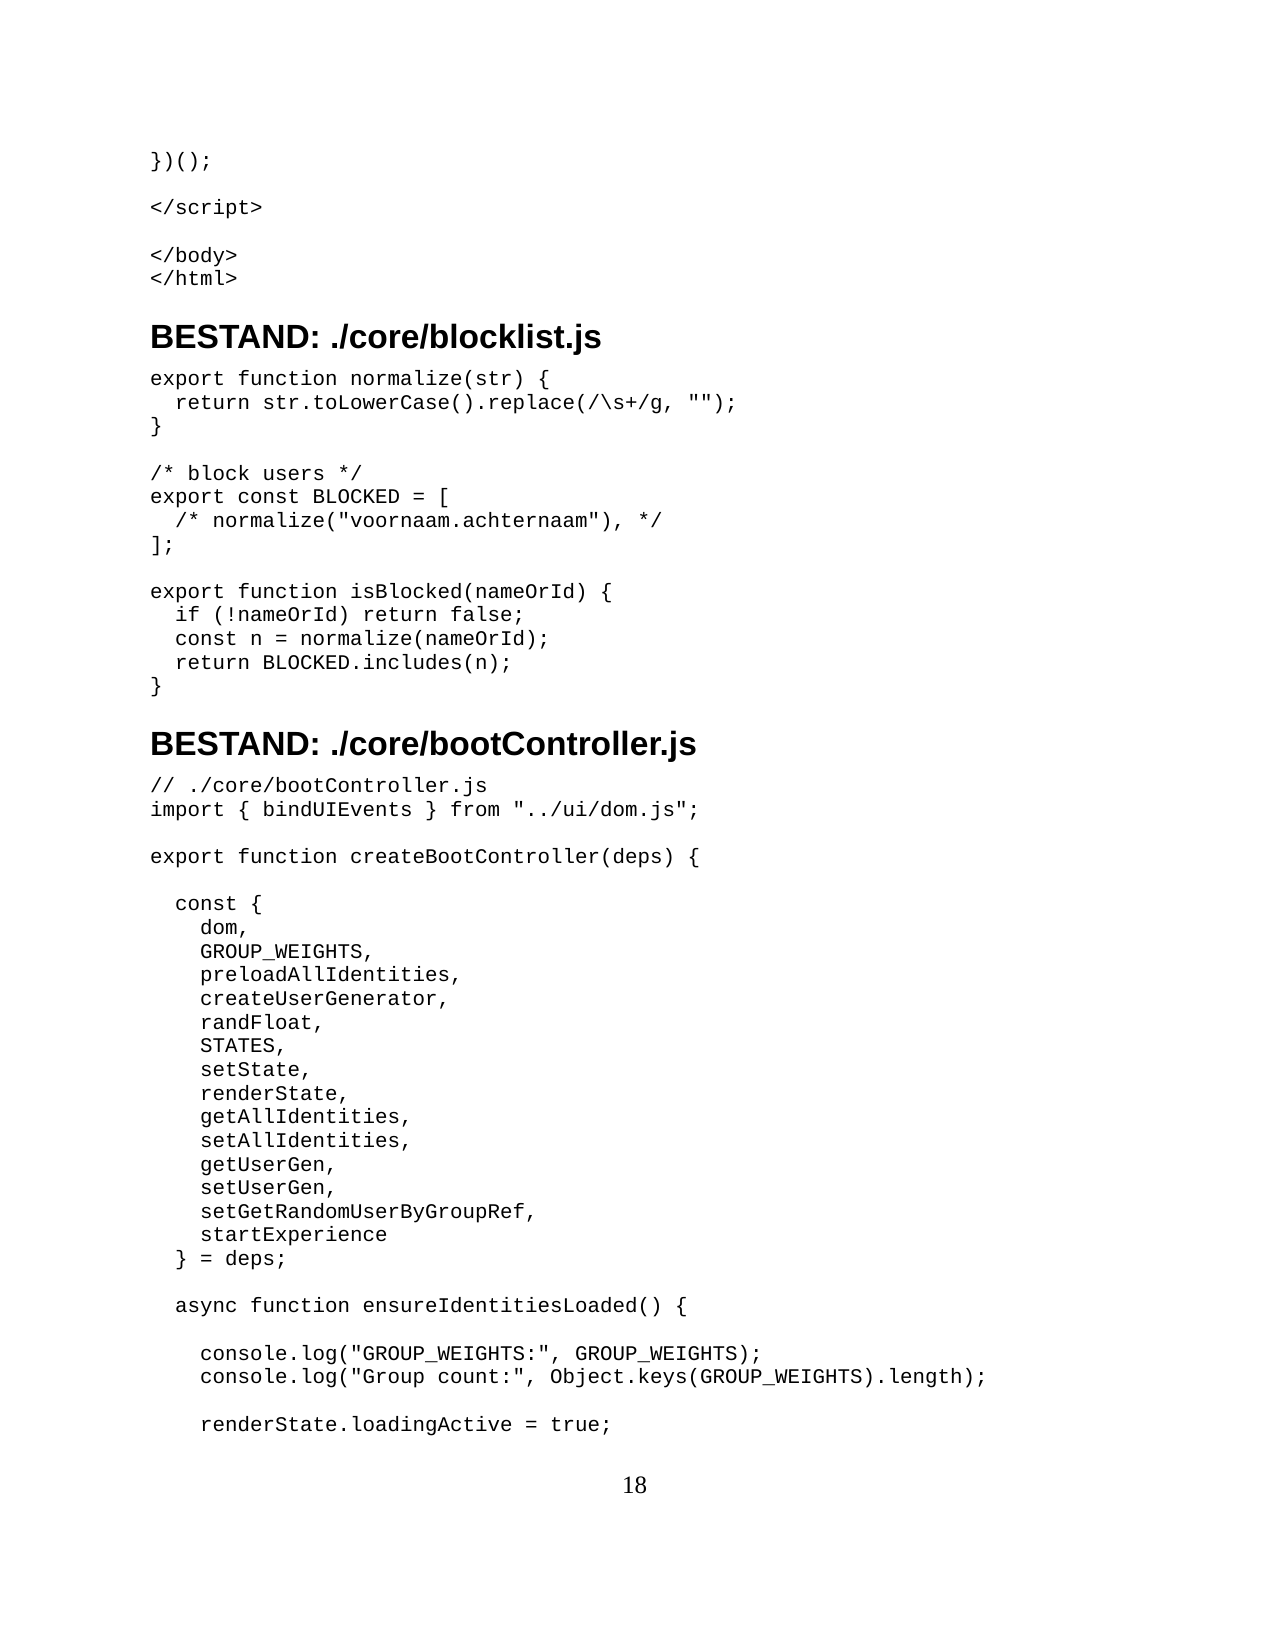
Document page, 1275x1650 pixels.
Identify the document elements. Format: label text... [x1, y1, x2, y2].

text /* block users */ [150, 463, 1125, 486]
text renderState.loadingActive = true; [150, 1414, 1125, 1437]
text preloadAllIdentities, [150, 964, 1125, 988]
text </html> [150, 268, 1125, 292]
text startExperience [150, 1224, 1125, 1248]
text setState, [150, 1059, 1125, 1083]
text } [150, 675, 1125, 699]
text return str.toLowerCase().replace(/\s+/g, ""); [150, 392, 1125, 415]
text const { [150, 893, 1125, 917]
text setGetRandomUserByGroupRef, [150, 1201, 1125, 1224]
text } [150, 415, 1125, 439]
text export const BLOCKED = [ [150, 486, 1125, 510]
text return BLOCKED.includes(n); [150, 652, 1125, 675]
text import { bindUIEvents } from "../ui/dom.js"; [150, 799, 1125, 822]
text setAllIdentities, [150, 1130, 1125, 1153]
text randFloat, [150, 1012, 1125, 1035]
text </body> [150, 244, 1125, 268]
text console.log("GROUP_WEIGHTS:", GROUP_WEIGHTS); [150, 1343, 1125, 1366]
text } = deps; [150, 1248, 1125, 1272]
text ]; [150, 533, 1125, 557]
text async function ensureIdentitiesLoaded() { [150, 1295, 1125, 1319]
text GROUP_WEIGHTS, [150, 941, 1125, 964]
text // ./core/bootController.js [150, 775, 1125, 799]
text getUserGen, [150, 1153, 1125, 1177]
subtitle BESTAND: ./core/bootController.js [150, 724, 1125, 763]
text })(); [150, 150, 1125, 174]
text const n = normalize(nameOrId); [150, 628, 1125, 652]
text getAllIdentities, [150, 1106, 1125, 1130]
text STATES, [150, 1035, 1125, 1059]
text createUserGenerator, [150, 988, 1125, 1012]
text /* normalize("voornaam.achternaam"), */ [150, 510, 1125, 533]
text if (!nameOrId) return false; [150, 604, 1125, 628]
text renderState, [150, 1083, 1125, 1106]
text export function createBootController(deps) { [150, 846, 1125, 870]
text </script> [150, 197, 1125, 221]
text export function isBlocked(nameOrId) { [150, 581, 1125, 604]
text setUserGen, [150, 1177, 1125, 1201]
subtitle BESTAND: ./core/blocklist.js [150, 317, 1125, 356]
text export function normalize(str) { [150, 368, 1125, 392]
text dom, [150, 917, 1125, 941]
text console.log("Group count:", Object.keys(GROUP_WEIGHTS).length); [150, 1366, 1125, 1390]
